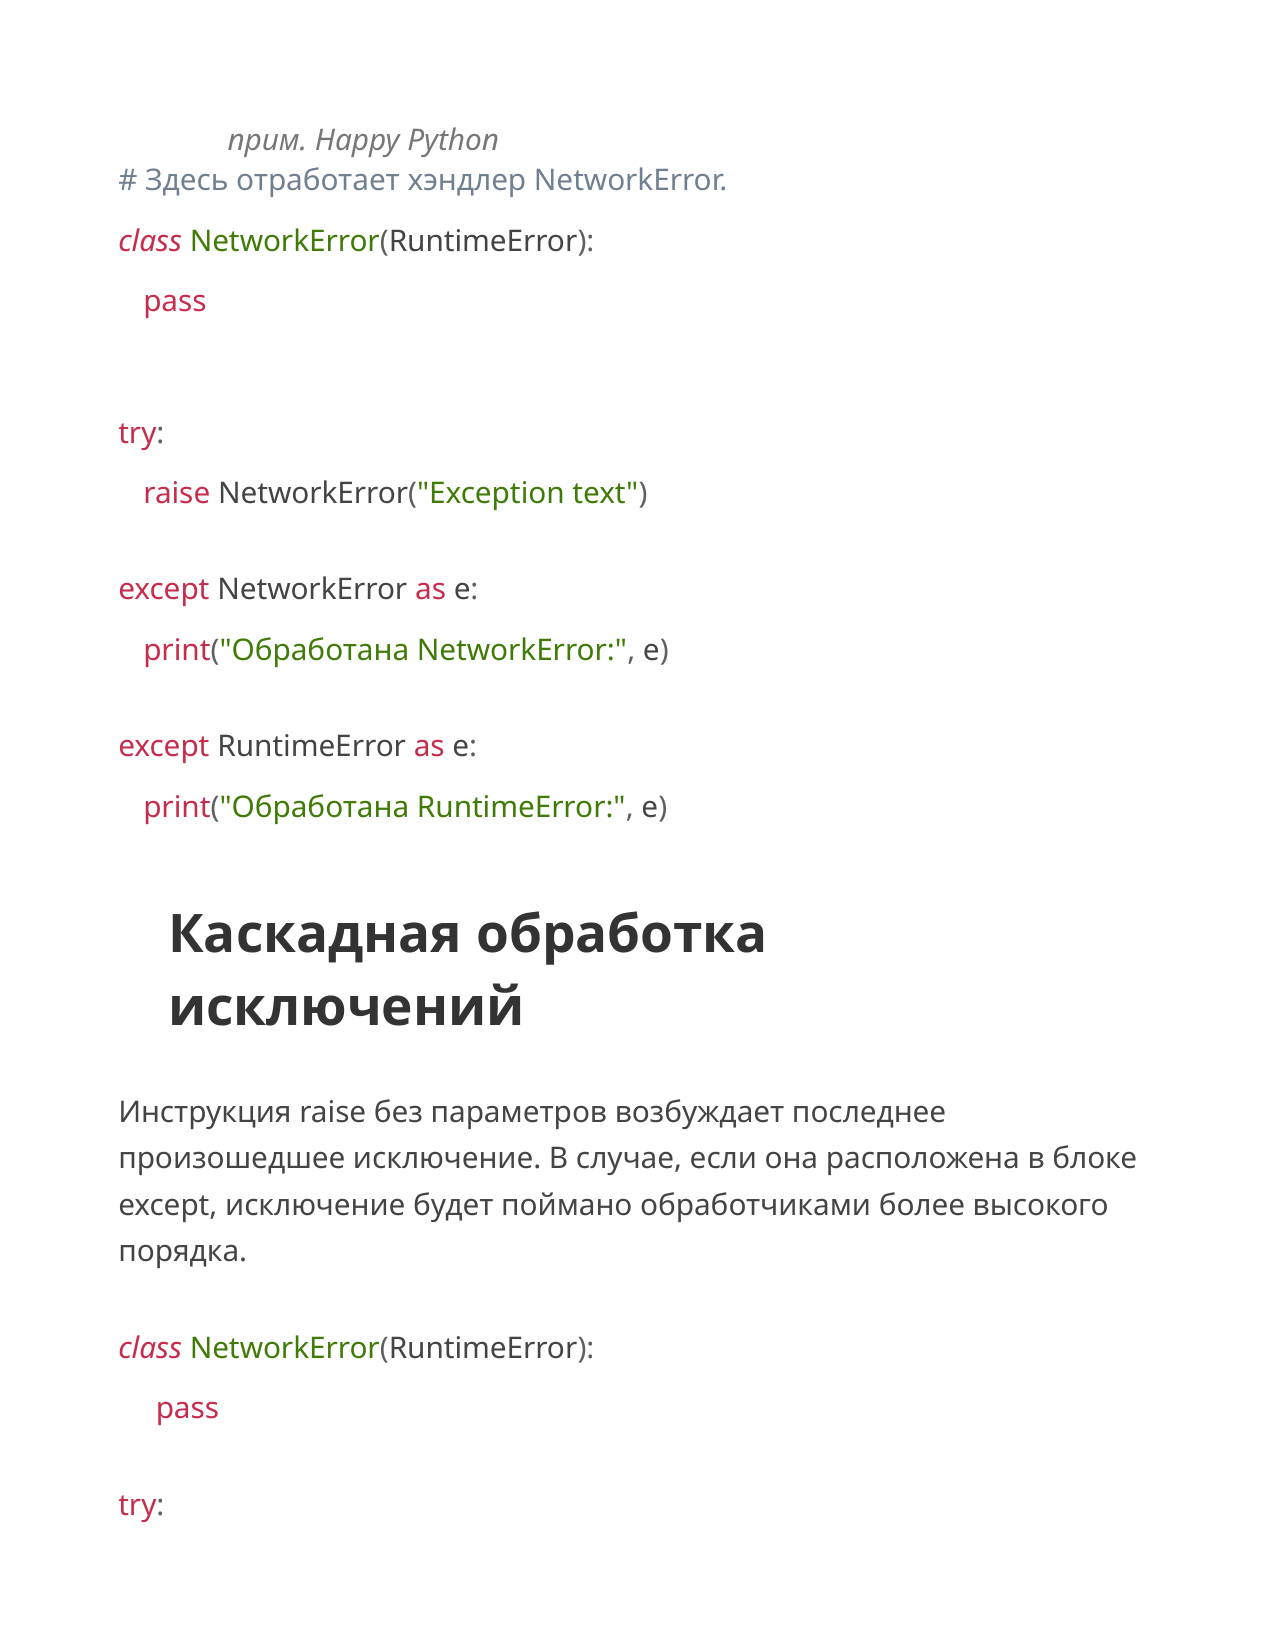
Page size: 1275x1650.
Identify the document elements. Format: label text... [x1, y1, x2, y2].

text raise NetworkError("Exception text") [118, 472, 1157, 512]
text pass [118, 280, 1157, 320]
text # Здесь отработает хэндлер NetworkError. [118, 158, 1157, 199]
text прим. Happy Python [227, 118, 1048, 158]
text class NetworkError(RuntimeError): [118, 1326, 1157, 1367]
text pass [118, 1387, 1157, 1427]
text except RuntimeError as e: [118, 724, 1157, 765]
subtitle Каскадная обработка исключений [168, 896, 1107, 1041]
text print("Обработана RuntimeError:", e) [118, 785, 1157, 826]
text Инструкция raise без параметров возбуждает последнее произошедшее исключение. В случае, если она расположена в блоке except, исключение будет поймано обработчиками более высокого порядка. [118, 1091, 1157, 1270]
text except NetworkError as e: [118, 568, 1157, 608]
text try: [118, 411, 1157, 452]
text print("Обработана NetworkError:", e) [118, 628, 1157, 669]
text class NetworkError(RuntimeError): [118, 219, 1157, 259]
text try: [118, 1483, 1157, 1523]
